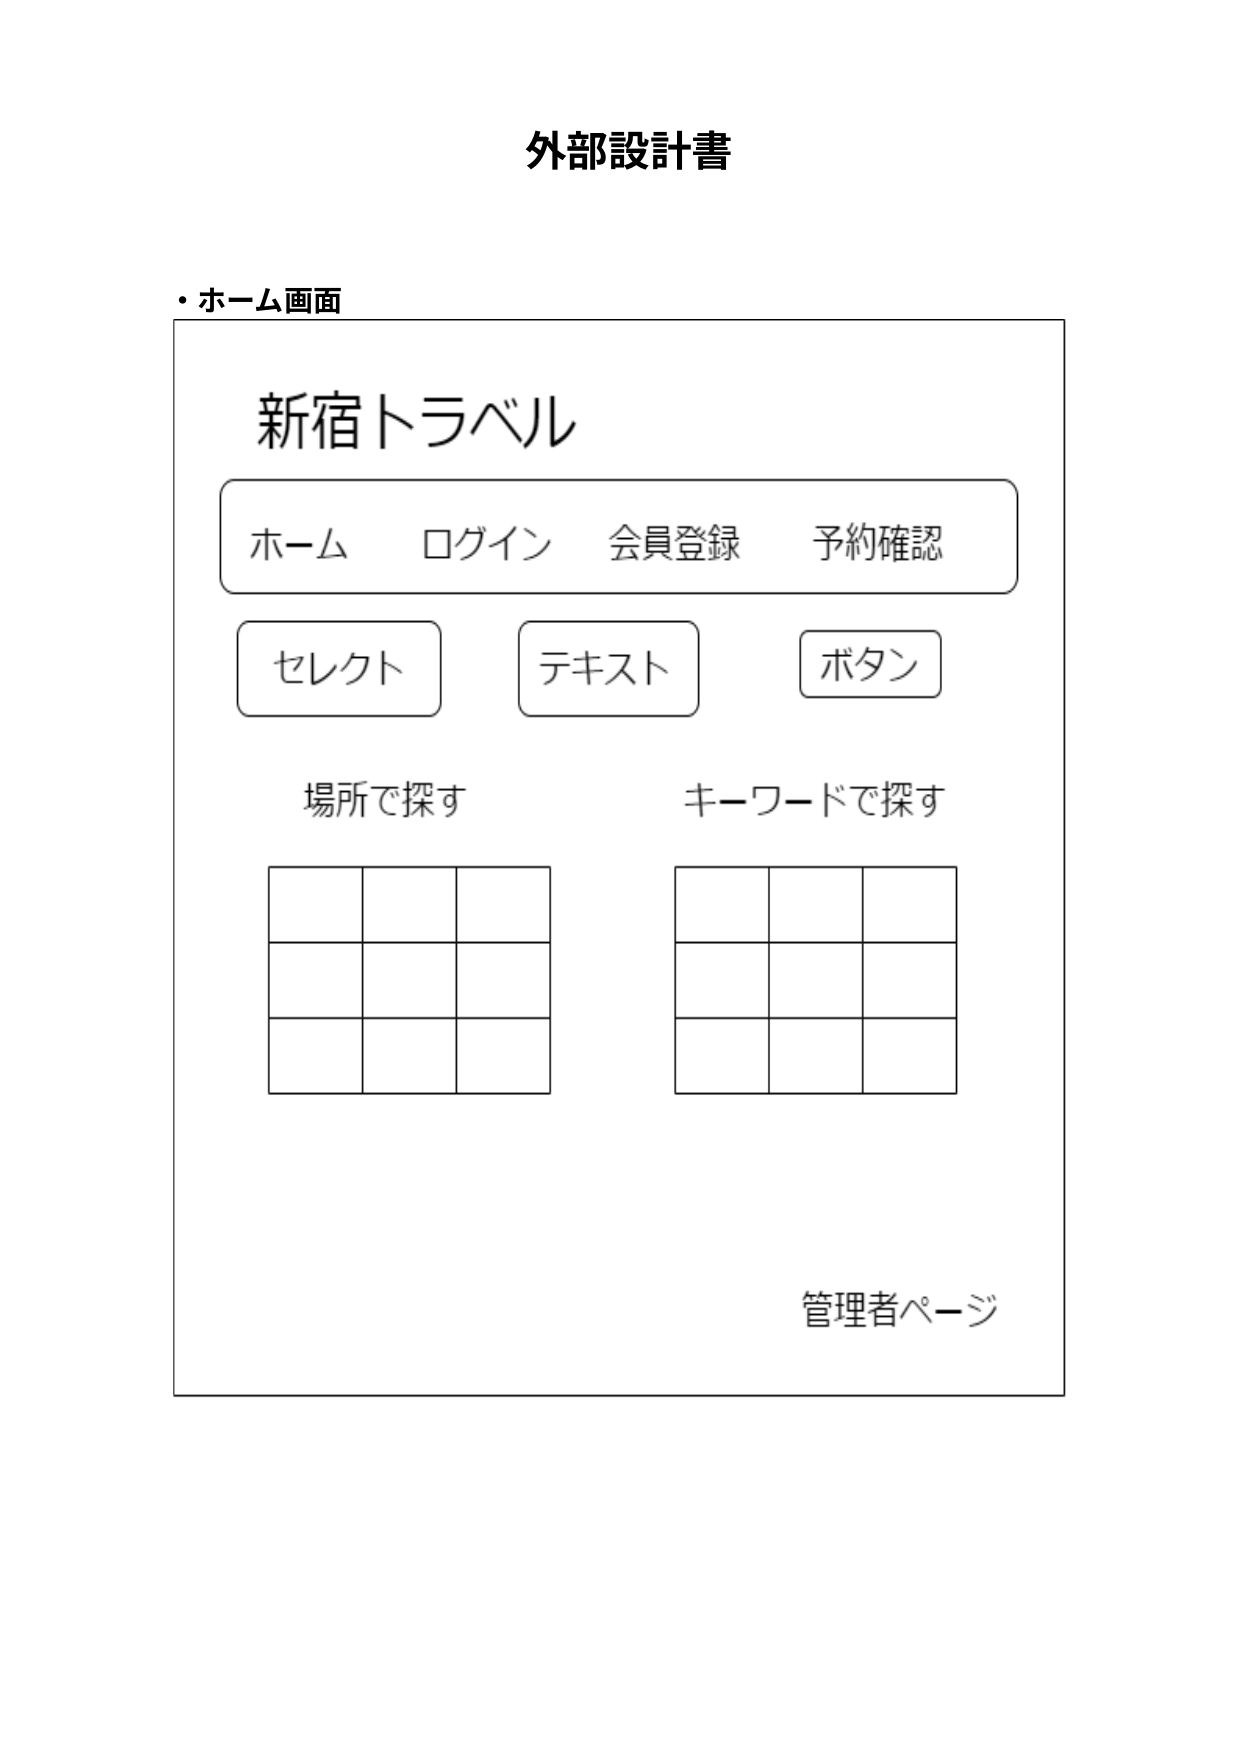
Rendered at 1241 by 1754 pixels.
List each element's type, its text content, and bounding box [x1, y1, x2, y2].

picture [173, 319, 1067, 1399]
text 外部設計書 [118, 118, 1122, 178]
text ・ホーム画面 [118, 277, 1122, 319]
